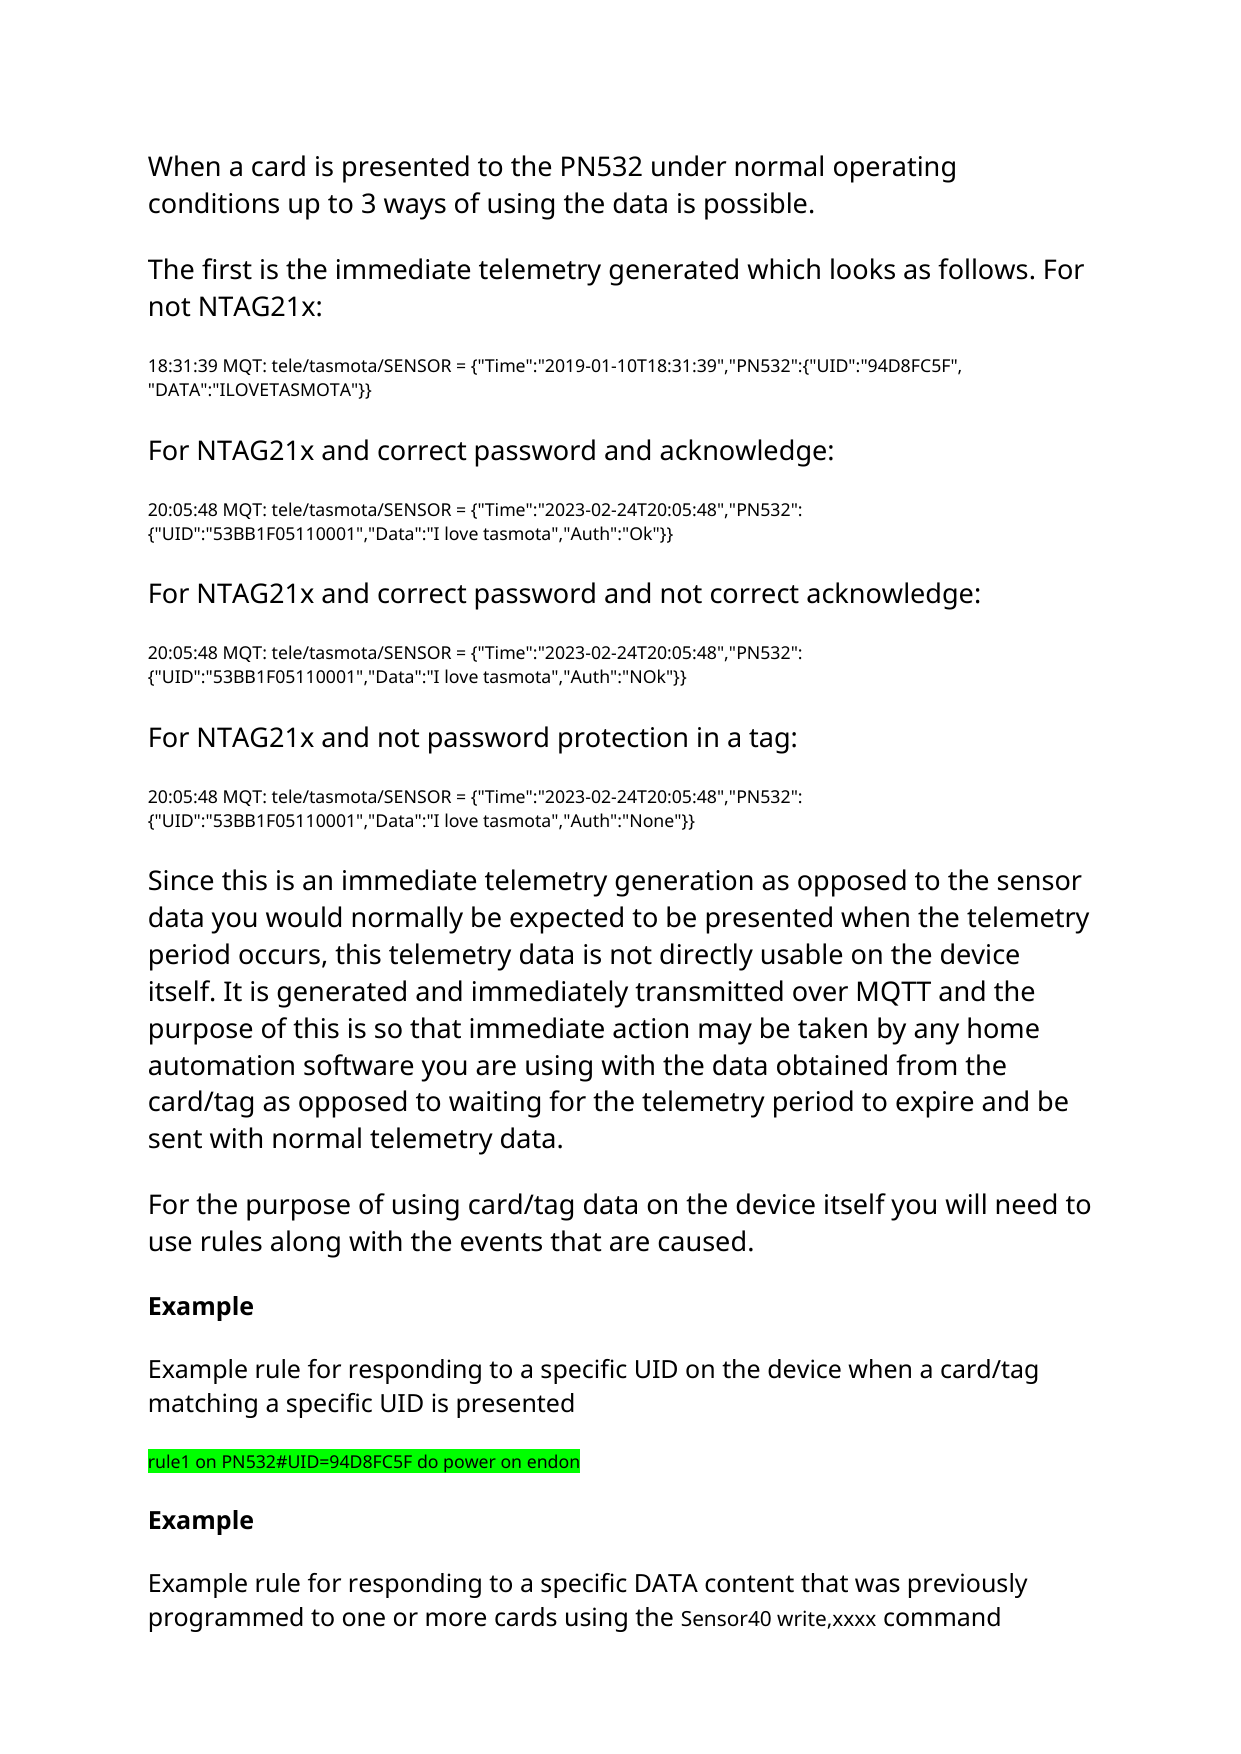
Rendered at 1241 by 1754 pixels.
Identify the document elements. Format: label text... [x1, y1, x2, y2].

title Example [148, 1289, 1093, 1323]
text Example rule for responding to a specific UID on the device when a card/tag matching a specific UID is presented [148, 1352, 1093, 1420]
text Since this is an immediate telemetry generation as opposed to the sensor data you would normally be expected to be presented when the telemetry period occurs, this telemetry data is not directly usable on the device itself. It is generated and immediately transmitted over MQTT and the purpose of this is so that immediate action may be taken by any home automation software you are using with the data obtained from the card/tag as opposed to waiting for the telemetry period to expire and be sent with normal telemetry data. [148, 862, 1093, 1157]
title Example [148, 1502, 1093, 1537]
text 20:05:48 MQT: tele/tasmota/SENSOR = {"Time":"2023-02-24T20:05:48","PN532":{"UID":"53BB1F05110001","Data":"I love tasmota","Auth":"Ok"}} [148, 497, 1093, 545]
text 20:05:48 MQT: tele/tasmota/SENSOR = {"Time":"2023-02-24T20:05:48","PN532":{"UID":"53BB1F05110001","Data":"I love tasmota","Auth":"None"}} [148, 784, 1093, 832]
text The first is the immediate telemetry generated which looks as follows. For not NTAG21x: [148, 251, 1093, 324]
text When a card is presented to the PN532 under normal operating conditions up to 3 ways of using the data is possible. [148, 148, 1093, 221]
text For NTAG21x and correct password and not correct acknowledge: [148, 574, 1093, 611]
text For NTAG21x and correct password and acknowledge: [148, 431, 1093, 468]
text rule1 on PN532#UID=94D8FC5F do power on endon [148, 1449, 1093, 1473]
text Example rule for responding to a specific DATA content that was previously programmed to one or more cards using the Sensor40 write,xxxx command [148, 1566, 1093, 1634]
text For the purpose of using card/tag data on the device itself you will need to use rules along with the events that are caused. [148, 1186, 1093, 1259]
text For NTAG21x and not password protection in a tag: [148, 718, 1093, 755]
text 20:05:48 MQT: tele/tasmota/SENSOR = {"Time":"2023-02-24T20:05:48","PN532":{"UID":"53BB1F05110001","Data":"I love tasmota","Auth":"NOk"}} [148, 641, 1093, 689]
text 18:31:39 MQT: tele/tasmota/SENSOR = {"Time":"2019-01-10T18:31:39","PN532":{"UID":"94D8FC5F", "DATA":"ILOVETASMOTA"}} [148, 353, 1093, 402]
